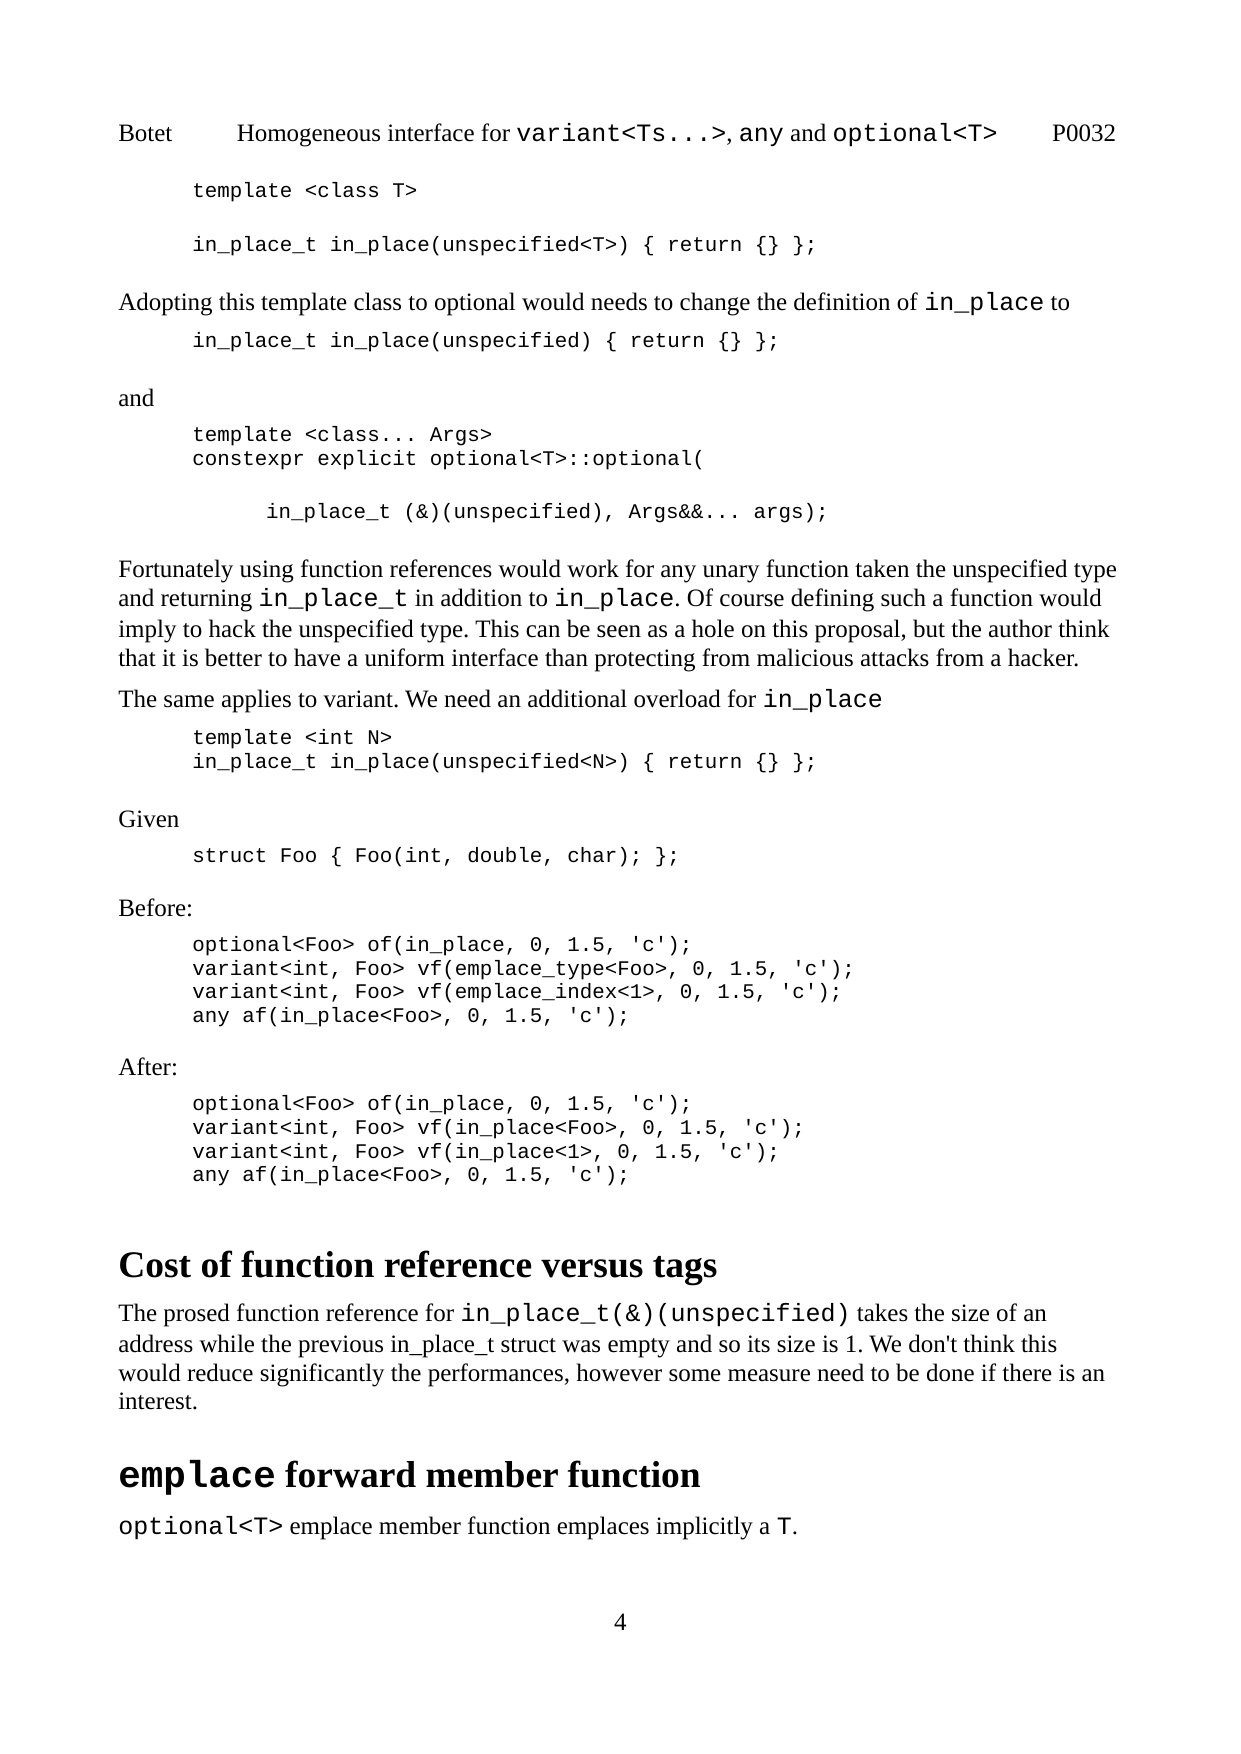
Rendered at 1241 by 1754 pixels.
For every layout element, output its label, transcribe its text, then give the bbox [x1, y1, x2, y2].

text Given [118, 804, 1122, 833]
text variant<int, Foo> vf(in_place<1>, 0, 1.5, 'c'); [118, 1141, 1122, 1164]
text variant<int, Foo> vf(emplace_index<1>, 0, 1.5, 'c'); [118, 981, 1122, 1005]
text any af(in_place<Foo>, 0, 1.5, 'c'); [118, 1005, 1122, 1028]
text in_place_t (&)(unspecified), Args&&... args); [118, 501, 1122, 525]
text template <int N> [118, 727, 1122, 751]
text in_place_t in_place(unspecified) { return {} }; [118, 330, 1122, 354]
subtitle Cost of function reference versus tags [118, 1242, 1122, 1286]
text variant<int, Foo> vf(emplace_type<Foo>, 0, 1.5, 'c'); [118, 957, 1122, 981]
text any af(in_place<Foo>, 0, 1.5, 'c'); [118, 1164, 1122, 1188]
text optional<Foo> of(in_place, 0, 1.5, 'c'); [118, 1093, 1122, 1117]
text The same applies to variant. We need an additional overload for in_place [118, 684, 1122, 715]
text optional<Foo> of(in_place, 0, 1.5, 'c'); [118, 934, 1122, 957]
text struct Foo { Foo(int, double, char); }; [118, 845, 1122, 869]
text After: [118, 1052, 1122, 1081]
text Adopting this template class to optional would needs to change the definition of in_place to [118, 287, 1122, 318]
text template <class T> [118, 178, 1122, 204]
subtitle emplace forward member function [118, 1453, 1122, 1499]
text template <class... Args> [118, 424, 1122, 448]
text in_place_t in_place(unspecified<N>) { return {} }; [118, 751, 1122, 774]
text constexpr explicit optional<T>::optional( [118, 448, 1122, 472]
text Fortunately using function references would work for any unary function taken the unspecified type and returning in_place_t in addition to in_place. Of course defining such a function would imply to hack the unspecified type. This can be seen as a hole on this proposal, but the author think that it is better to have a uniform interface than protecting from malicious attacks from a hacker. [118, 554, 1122, 671]
text optional<T> emplace member function emplaces implicitly a T. [118, 1511, 1122, 1542]
text and [118, 383, 1122, 412]
text Before: [118, 893, 1122, 921]
text The prosed function reference for in_place_t(&)(unspecified) takes the size of an address while the previous in_place_t struct was empty and so its size is 1. We don't think this would reduce significantly the performances, however some measure need to be done if there is an interest. [118, 1298, 1122, 1415]
text in_place_t in_place(unspecified<T>) { return {} }; [118, 234, 1122, 257]
text variant<int, Foo> vf(in_place<Foo>, 0, 1.5, 'c'); [118, 1117, 1122, 1141]
